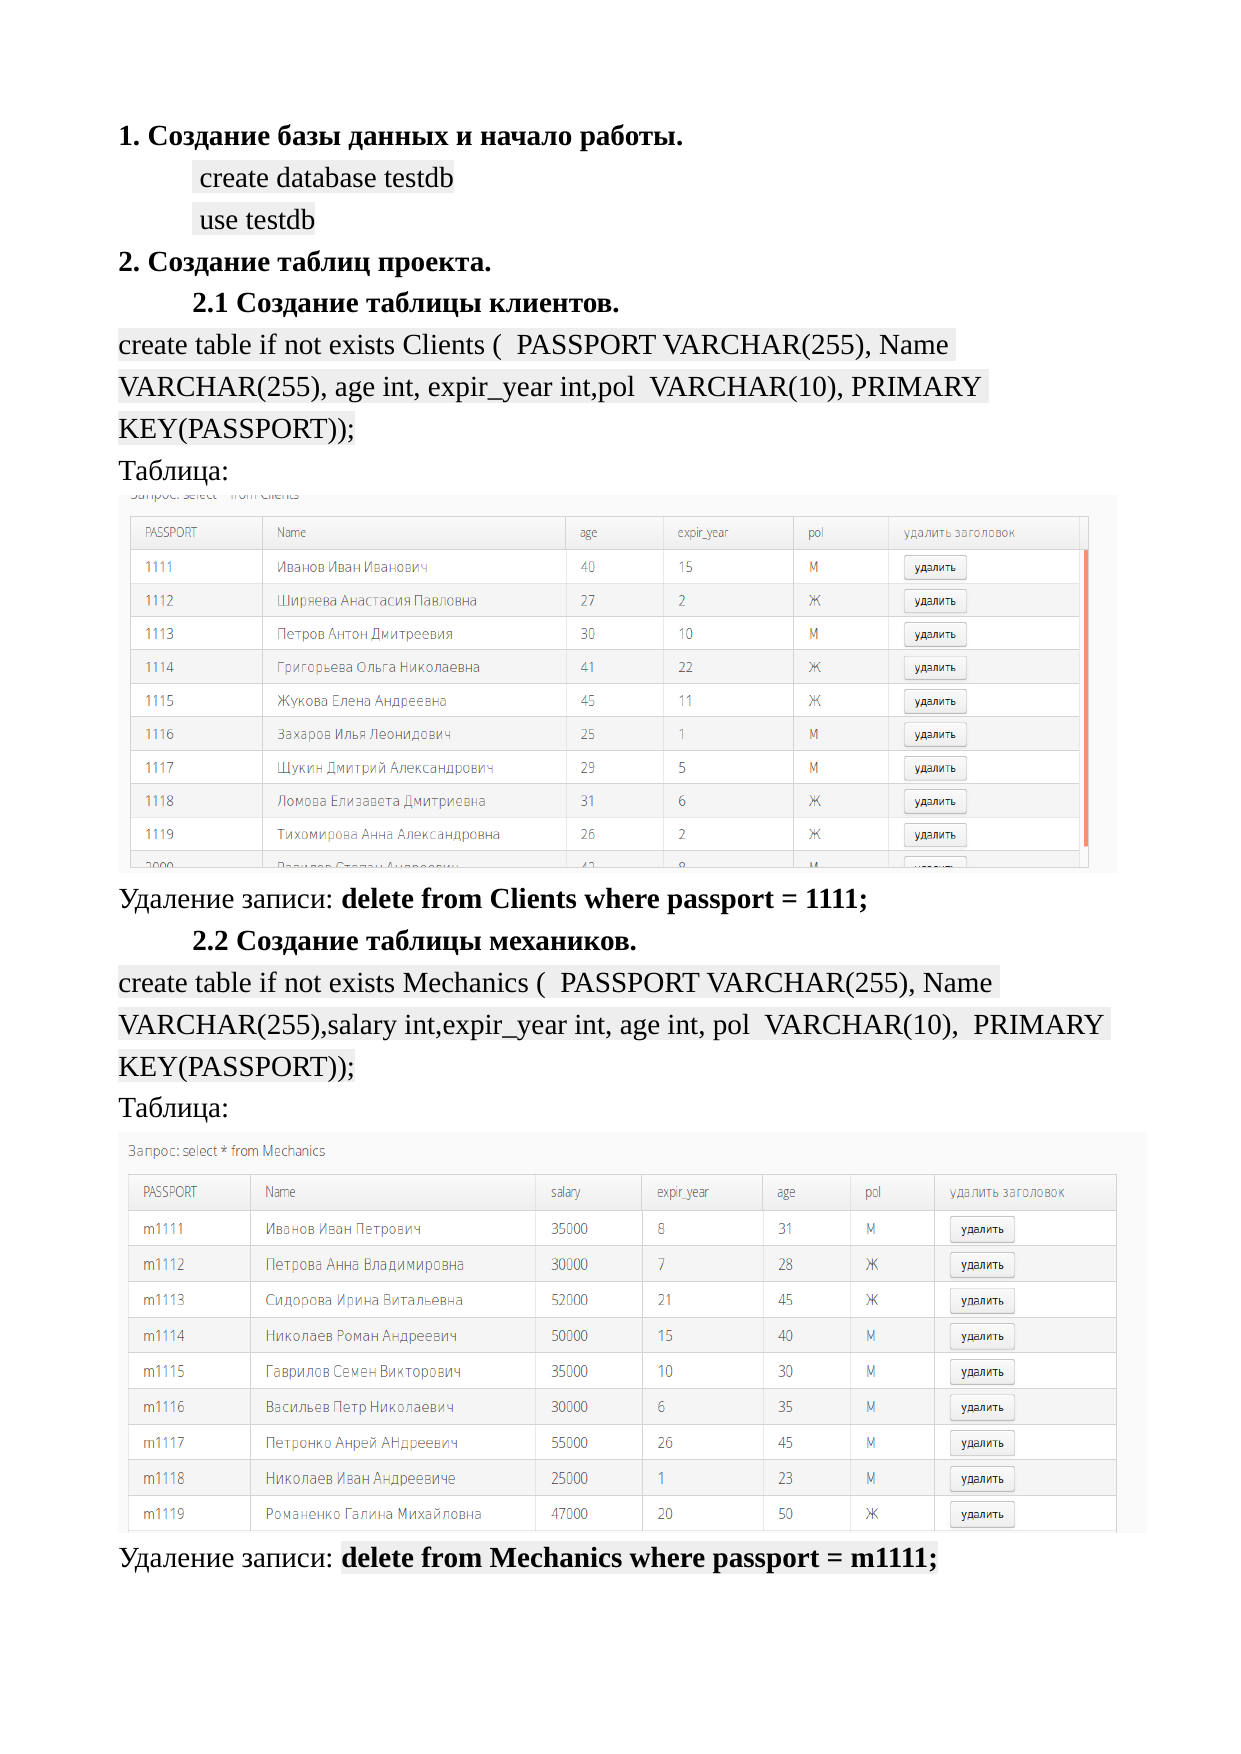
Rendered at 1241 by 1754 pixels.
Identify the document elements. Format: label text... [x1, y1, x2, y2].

text Таблица: [118, 453, 1122, 487]
text 2.1 Создание таблицы клиентов. [118, 286, 1122, 319]
text create database testdb [118, 160, 1122, 193]
text create table if not exists Clients ( PASSPORT VARCHAR(255), Name VARCHAR(255), age int, expir_year int,pol VARCHAR(10), PRIMARY KEY(PASSPORT)); [118, 327, 1122, 445]
text create table if not exists Mechanics ( PASSPORT VARCHAR(255), Name VARCHAR(255),salary int,expir_year int, age int, pol VARCHAR(10), PRIMARY KEY(PASSPORT)); [118, 965, 1122, 1082]
text Удаление записи: delete from Clients where passport = 1111; [118, 881, 1122, 915]
text 2.2 Создание таблицы механиков. [118, 923, 1122, 957]
text 2. Создание таблиц проекта. [118, 244, 1122, 277]
text Таблица: [118, 1091, 1122, 1124]
text 1. Создание базы данных и начало работы. [118, 118, 1122, 152]
text use testdb [118, 202, 1122, 235]
text Удаление записи: delete from Mechanics where passport = m1111; [118, 1541, 1122, 1574]
